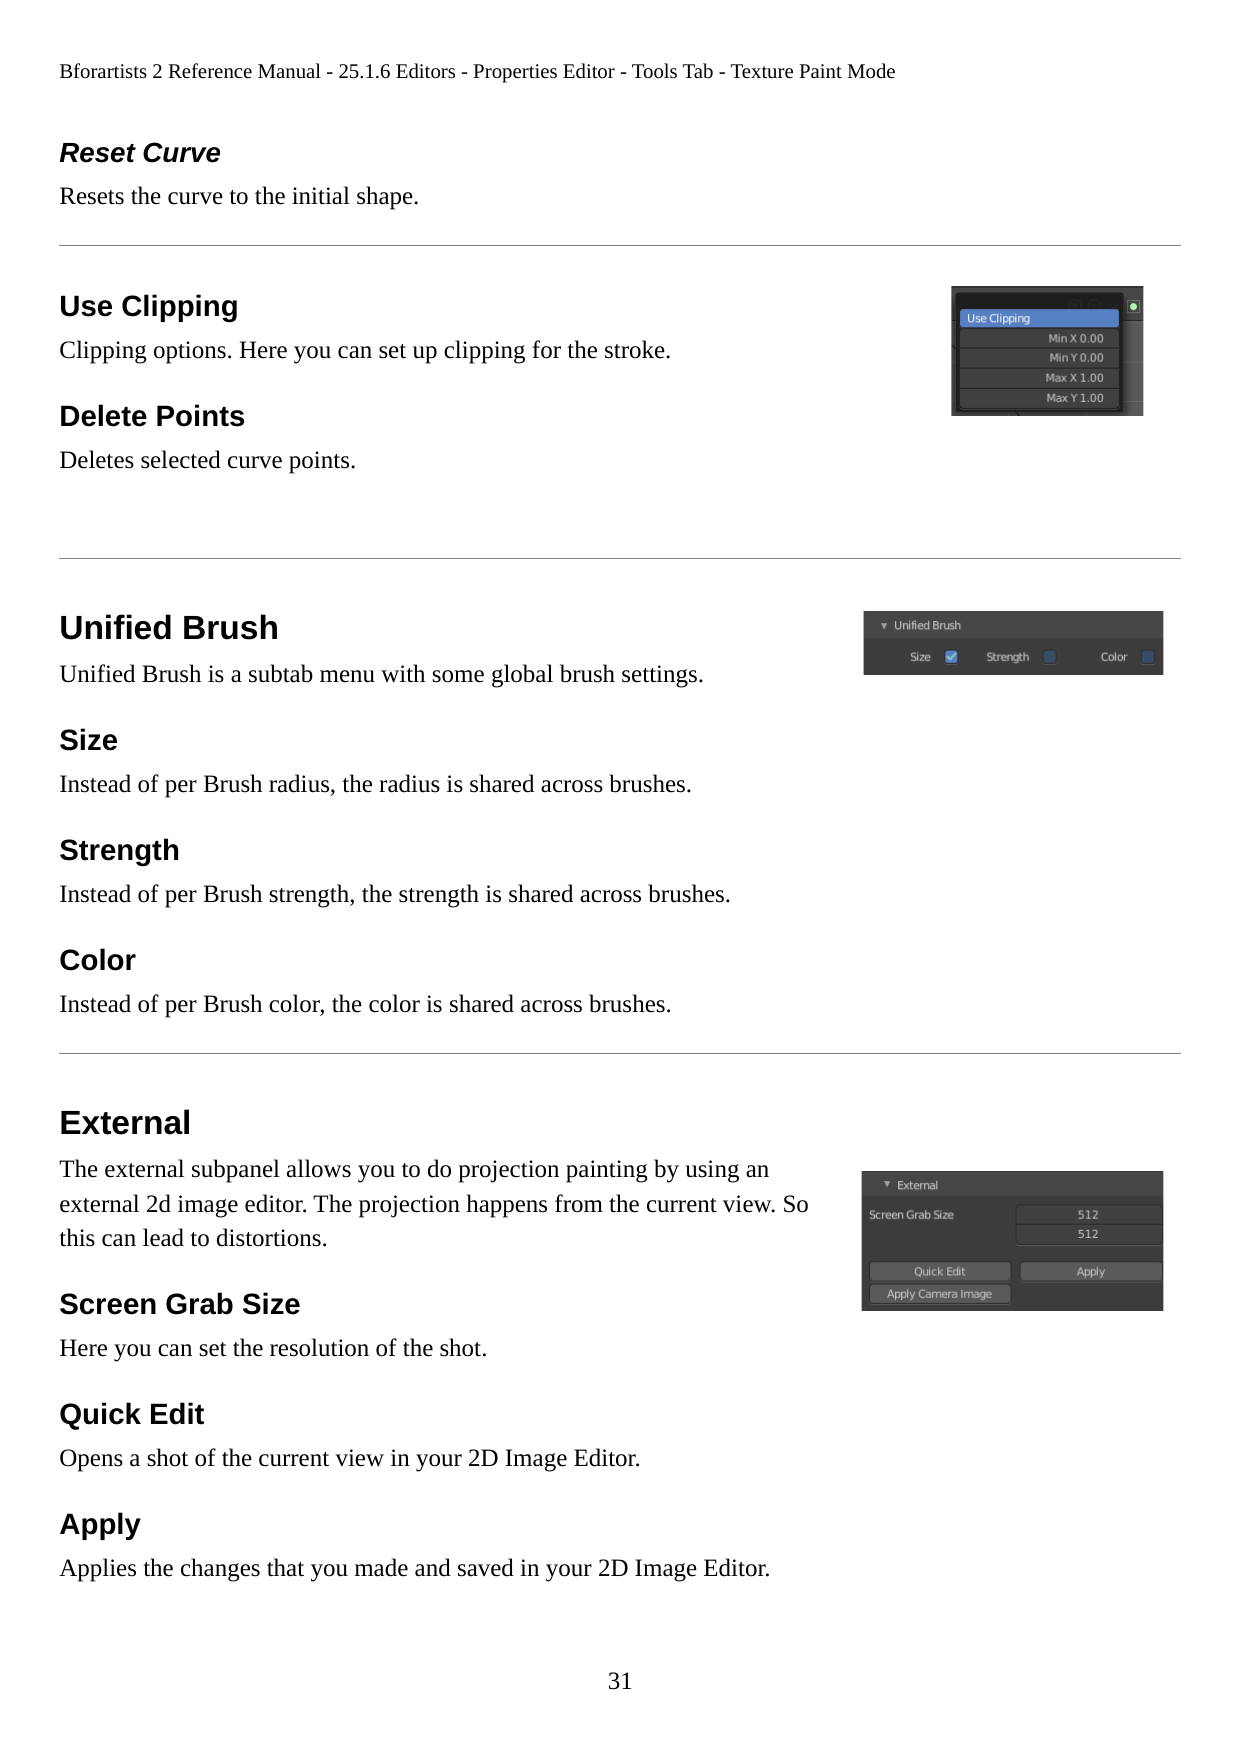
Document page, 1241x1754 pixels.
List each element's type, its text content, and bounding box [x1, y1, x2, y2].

subtitle Reset Curve [59, 137, 1181, 168]
picture [861, 1171, 1164, 1311]
text Here you can set the resolution of the shot. [59, 1333, 1181, 1362]
subtitle Unified Brush [59, 608, 1181, 647]
subtitle Strength [59, 833, 1181, 867]
subtitle [1144, 289, 1181, 323]
text Instead of per Brush color, the color is shared across brushes. [59, 989, 1181, 1018]
subtitle Delete Points [59, 399, 1181, 432]
subtitle Color [59, 943, 1181, 976]
text The external subpanel allows you to do projection painting by using an external 2d image editor. The projection happens from the current view. So this can lead to distortions. [59, 1154, 1181, 1252]
text Applies the changes that you made and saved in your 2D Image Editor. [59, 1553, 1181, 1582]
subtitle Apply [59, 1507, 1181, 1540]
text Clipping options. Here you can set up clipping for the stroke. [59, 335, 951, 364]
subtitle Use Clipping [59, 289, 951, 323]
text Opens a shot of the current view in your 2D Image Editor. [59, 1443, 1181, 1472]
subtitle External [59, 1103, 1181, 1142]
subtitle Size [59, 723, 1181, 757]
subtitle Screen Grab Size [59, 1287, 1181, 1321]
text Deletes selected curve points. [59, 445, 1181, 474]
text Instead of per Brush strength, the strength is shared across brushes. [59, 879, 1181, 908]
text Unified Brush is a subtab menu with some global brush settings. [59, 659, 1181, 688]
text Instead of per Brush radius, the radius is shared across brushes. [59, 769, 1181, 798]
text Resets the curve to the initial shape. [59, 181, 1181, 210]
subtitle Quick Edit [59, 1397, 1181, 1430]
picture [951, 286, 1144, 416]
picture [863, 611, 1164, 675]
